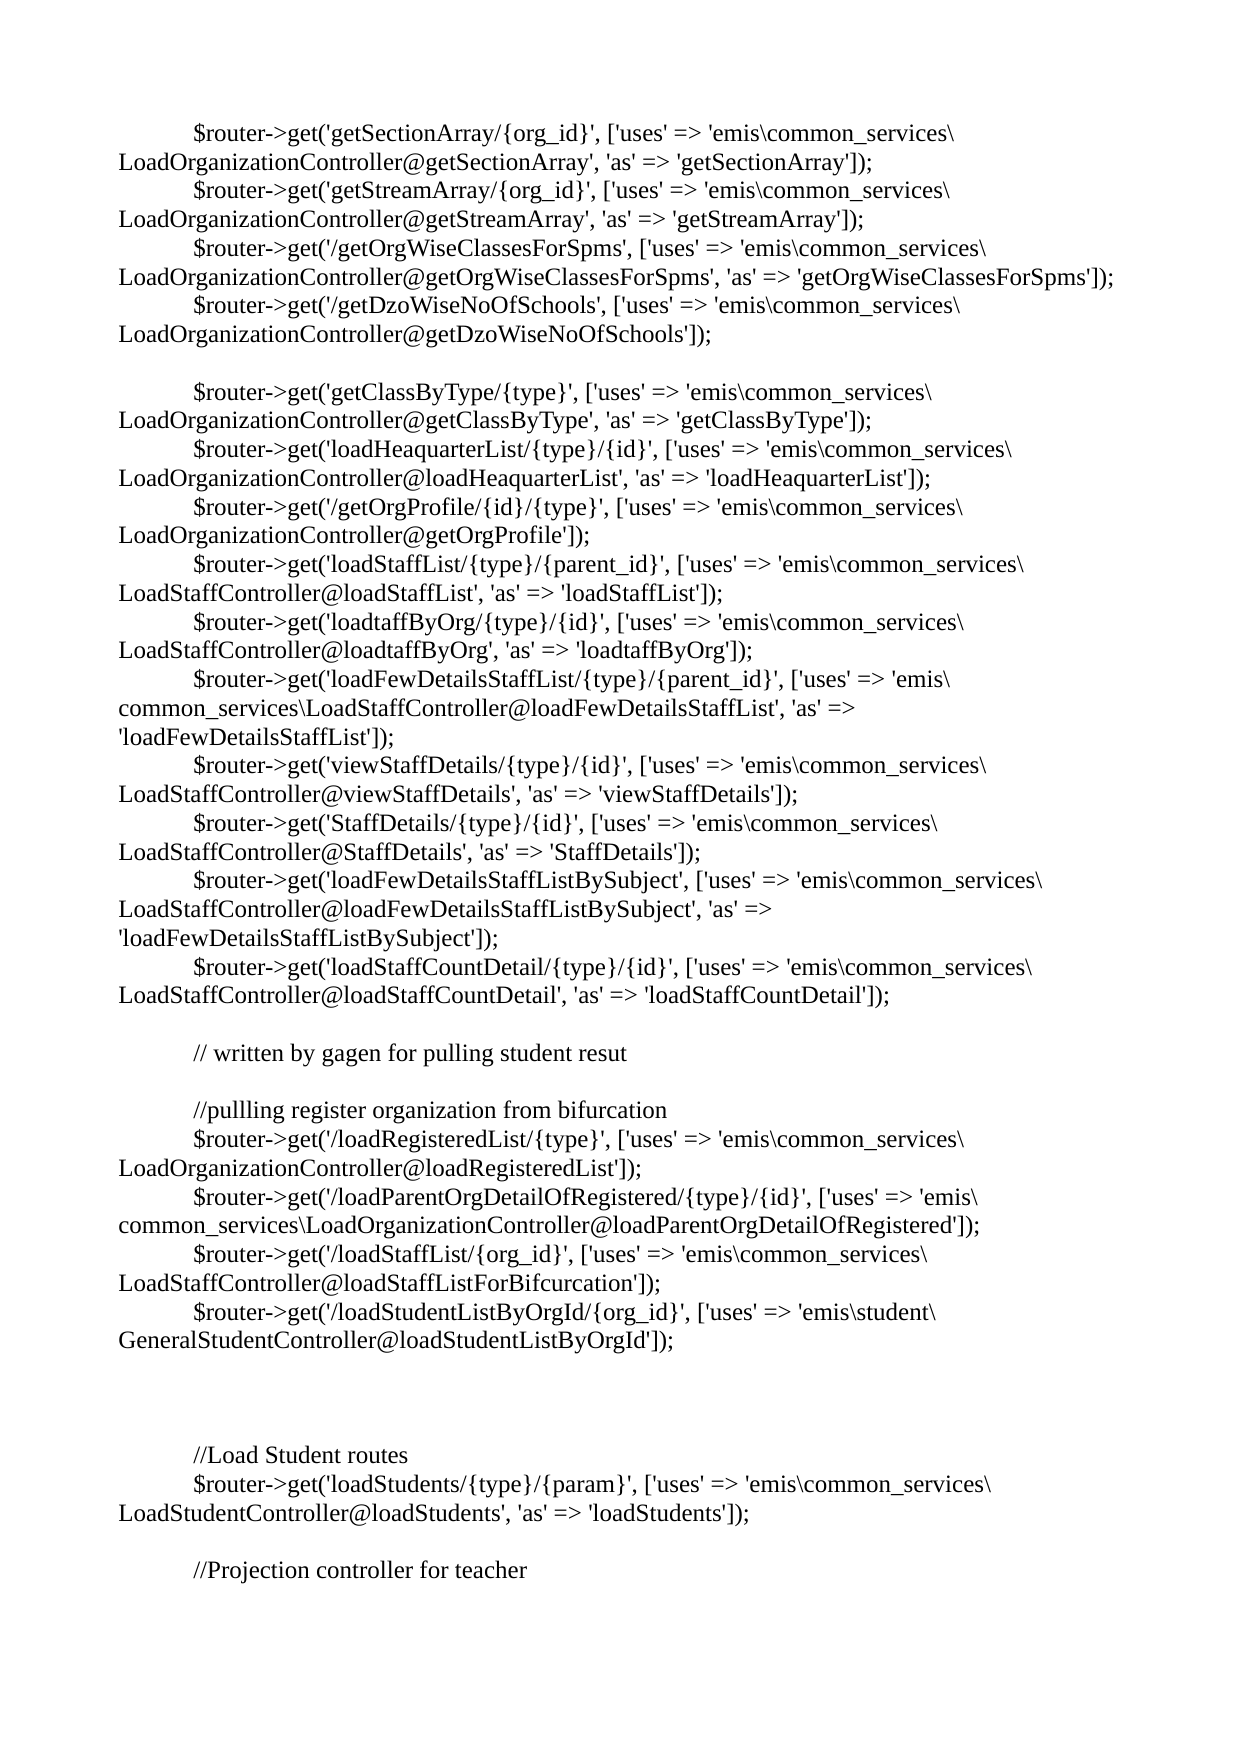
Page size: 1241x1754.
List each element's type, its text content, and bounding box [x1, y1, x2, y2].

text $router->get('loadtaffByOrg/{type}/{id}', ['uses' => 'emis\common_services\LoadStaffController@loadtaffByOrg', 'as' => 'loadtaffByOrg']); [118, 607, 1122, 664]
text $router->get('loadHeaquarterList/{type}/{id}', ['uses' => 'emis\common_services\LoadOrganizationController@loadHeaquarterList', 'as' => 'loadHeaquarterList']); [118, 434, 1122, 492]
text $router->get('getSectionArray/{org_id}', ['uses' => 'emis\common_services\LoadOrganizationController@getSectionArray', 'as' => 'getSectionArray']); [118, 118, 1122, 176]
text $router->get('/loadStaffList/{org_id}', ['uses' => 'emis\common_services\LoadStaffController@loadStaffListForBifcurcation']); [118, 1239, 1122, 1297]
text $router->get('/loadParentOrgDetailOfRegistered/{type}/{id}', ['uses' => 'emis\common_services\LoadOrganizationController@loadParentOrgDetailOfRegistered']); [118, 1182, 1122, 1239]
text $router->get('loadStaffCountDetail/{type}/{id}', ['uses' => 'emis\common_services\LoadStaffController@loadStaffCountDetail', 'as' => 'loadStaffCountDetail']); [118, 952, 1122, 1009]
text $router->get('loadStudents/{type}/{param}', ['uses' => 'emis\common_services\LoadStudentController@loadStudents', 'as' => 'loadStudents']); [118, 1469, 1122, 1527]
text //Projection controller for teacher [118, 1556, 1122, 1584]
text //pullling register organization from bifurcation [118, 1096, 1122, 1124]
text $router->get('StaffDetails/{type}/{id}', ['uses' => 'emis\common_services\LoadStaffController@StaffDetails', 'as' => 'StaffDetails']); [118, 808, 1122, 866]
text $router->get('/getOrgWiseClassesForSpms', ['uses' => 'emis\common_services\LoadOrganizationController@getOrgWiseClassesForSpms', 'as' => 'getOrgWiseClassesForSpms']); [118, 233, 1122, 291]
text $router->get('viewStaffDetails/{type}/{id}', ['uses' => 'emis\common_services\LoadStaffController@viewStaffDetails', 'as' => 'viewStaffDetails']); [118, 751, 1122, 808]
text // written by gagen for pulling student resut [118, 1038, 1122, 1067]
text $router->get('loadFewDetailsStaffList/{type}/{parent_id}', ['uses' => 'emis\common_services\LoadStaffController@loadFewDetailsStaffList', 'as' => 'loadFewDetailsStaffList']); [118, 664, 1122, 751]
text $router->get('loadStaffList/{type}/{parent_id}', ['uses' => 'emis\common_services\LoadStaffController@loadStaffList', 'as' => 'loadStaffList']); [118, 549, 1122, 607]
text $router->get('/loadRegisteredList/{type}', ['uses' => 'emis\common_services\LoadOrganizationController@loadRegisteredList']); [118, 1124, 1122, 1182]
text //Load Student routes [118, 1441, 1122, 1469]
text $router->get('/loadStudentListByOrgId/{org_id}', ['uses' => 'emis\student\GeneralStudentController@loadStudentListByOrgId']); [118, 1297, 1122, 1354]
text $router->get('/getOrgProfile/{id}/{type}', ['uses' => 'emis\common_services\LoadOrganizationController@getOrgProfile']); [118, 492, 1122, 549]
text $router->get('loadFewDetailsStaffListBySubject', ['uses' => 'emis\common_services\LoadStaffController@loadFewDetailsStaffListBySubject', 'as' => 'loadFewDetailsStaffListBySubject']); [118, 866, 1122, 952]
text $router->get('getStreamArray/{org_id}', ['uses' => 'emis\common_services\LoadOrganizationController@getStreamArray', 'as' => 'getStreamArray']); [118, 176, 1122, 233]
text $router->get('getClassByType/{type}', ['uses' => 'emis\common_services\LoadOrganizationController@getClassByType', 'as' => 'getClassByType']); [118, 377, 1122, 434]
text $router->get('/getDzoWiseNoOfSchools', ['uses' => 'emis\common_services\LoadOrganizationController@getDzoWiseNoOfSchools']); [118, 291, 1122, 348]
